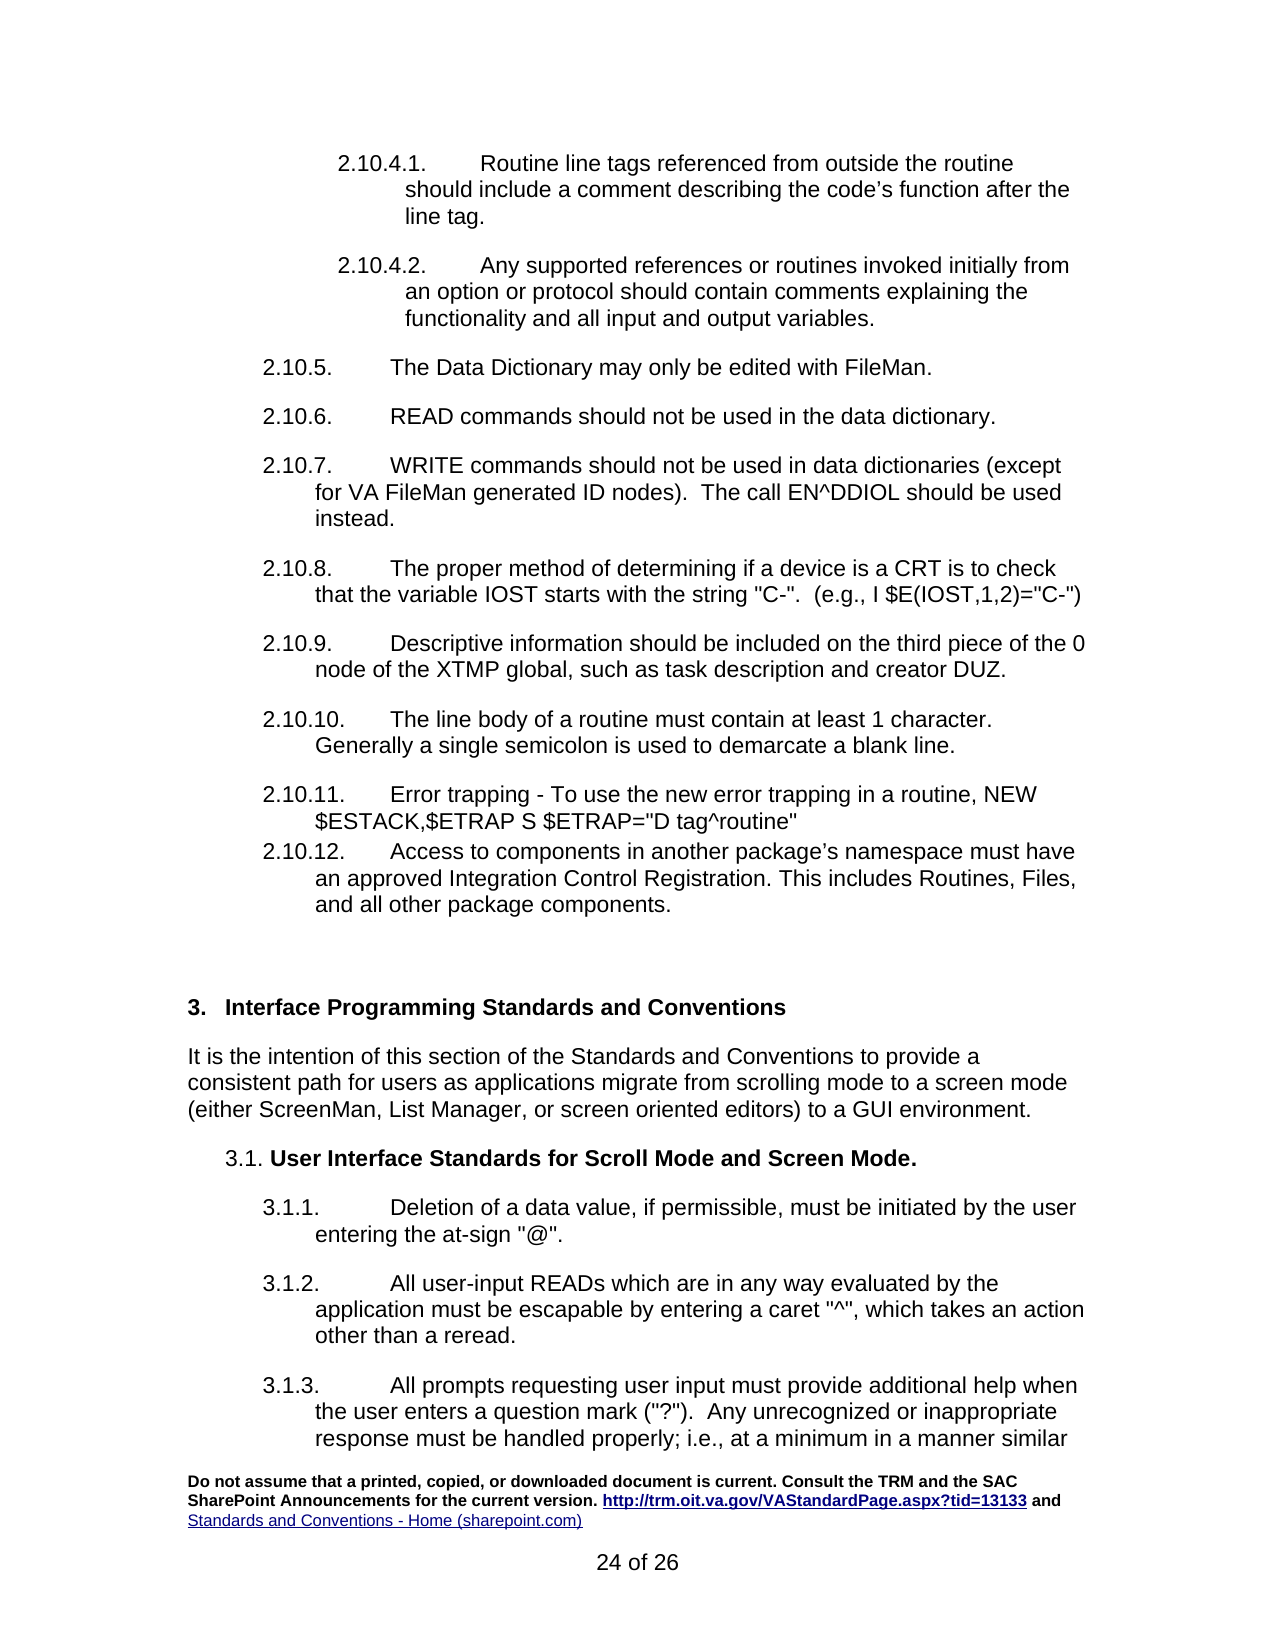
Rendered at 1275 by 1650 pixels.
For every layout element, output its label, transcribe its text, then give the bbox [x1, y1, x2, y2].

text It is the intention of this section of the Standards and Conventions to provide a consistent path for users as applications migrate from scrolling mode to a screen mode (either ScreenMan, List Manager, or screen oriented editors) to a GUI environment. [187, 1043, 1087, 1122]
list Routine line tags referenced from outside the routine should include a comment describing the code’s function after the line tag. [337, 150, 1087, 229]
list Interface Programming Standards and Conventions [187, 994, 1087, 1020]
list READ commands should not be used in the data dictionary. [262, 403, 1087, 429]
list User Interface Standards for Scroll Mode and Screen Mode. [225, 1145, 1087, 1171]
list Deletion of a data value, if permissible, must be initiated by the user entering the at-sign "@". [262, 1194, 1087, 1247]
list The line body of a routine must contain at least 1 character. Generally a single semicolon is used to demarcate a blank line. [262, 706, 1087, 758]
list All prompts requesting user input must provide additional help when the user enters a question mark ("?"). Any unrecognized or inappropriate response must be handled properly; i.e., at a minimum in a manner similar [262, 1372, 1087, 1451]
list WRITE commands should not be used in data dictionaries (except for VA FileMan generated ID nodes). The call EN^DDIOL should be used instead. [262, 452, 1087, 532]
list All user-input READs which are in any way evaluated by the application must be escapable by entering a caret "^", which takes an action other than a reread. [262, 1270, 1087, 1349]
list The Data Dictionary may only be edited with FileMan. [262, 354, 1087, 380]
list Any supported references or routines invoked initially from an option or protocol should contain comments explaining the functionality and all input and output variables. [337, 252, 1087, 331]
list Error trapping - To use the new error trapping in a routine, NEW $ESTACK,$ETRAP S $ETRAP="D tag^routine" [262, 781, 1087, 834]
list Access to components in another package’s namespace must have an approved Integration Control Registration. This includes Routines, Files, and all other package components. [262, 838, 1087, 917]
list Descriptive information should be included on the third piece of the 0 node of the XTMP global, such as task description and creator DUZ. [262, 630, 1087, 683]
list The proper method of determining if a device is a CRT is to check that the variable IOST starts with the string "C-". (e.g., I $E(IOST,1,2)="C-") [262, 554, 1087, 607]
